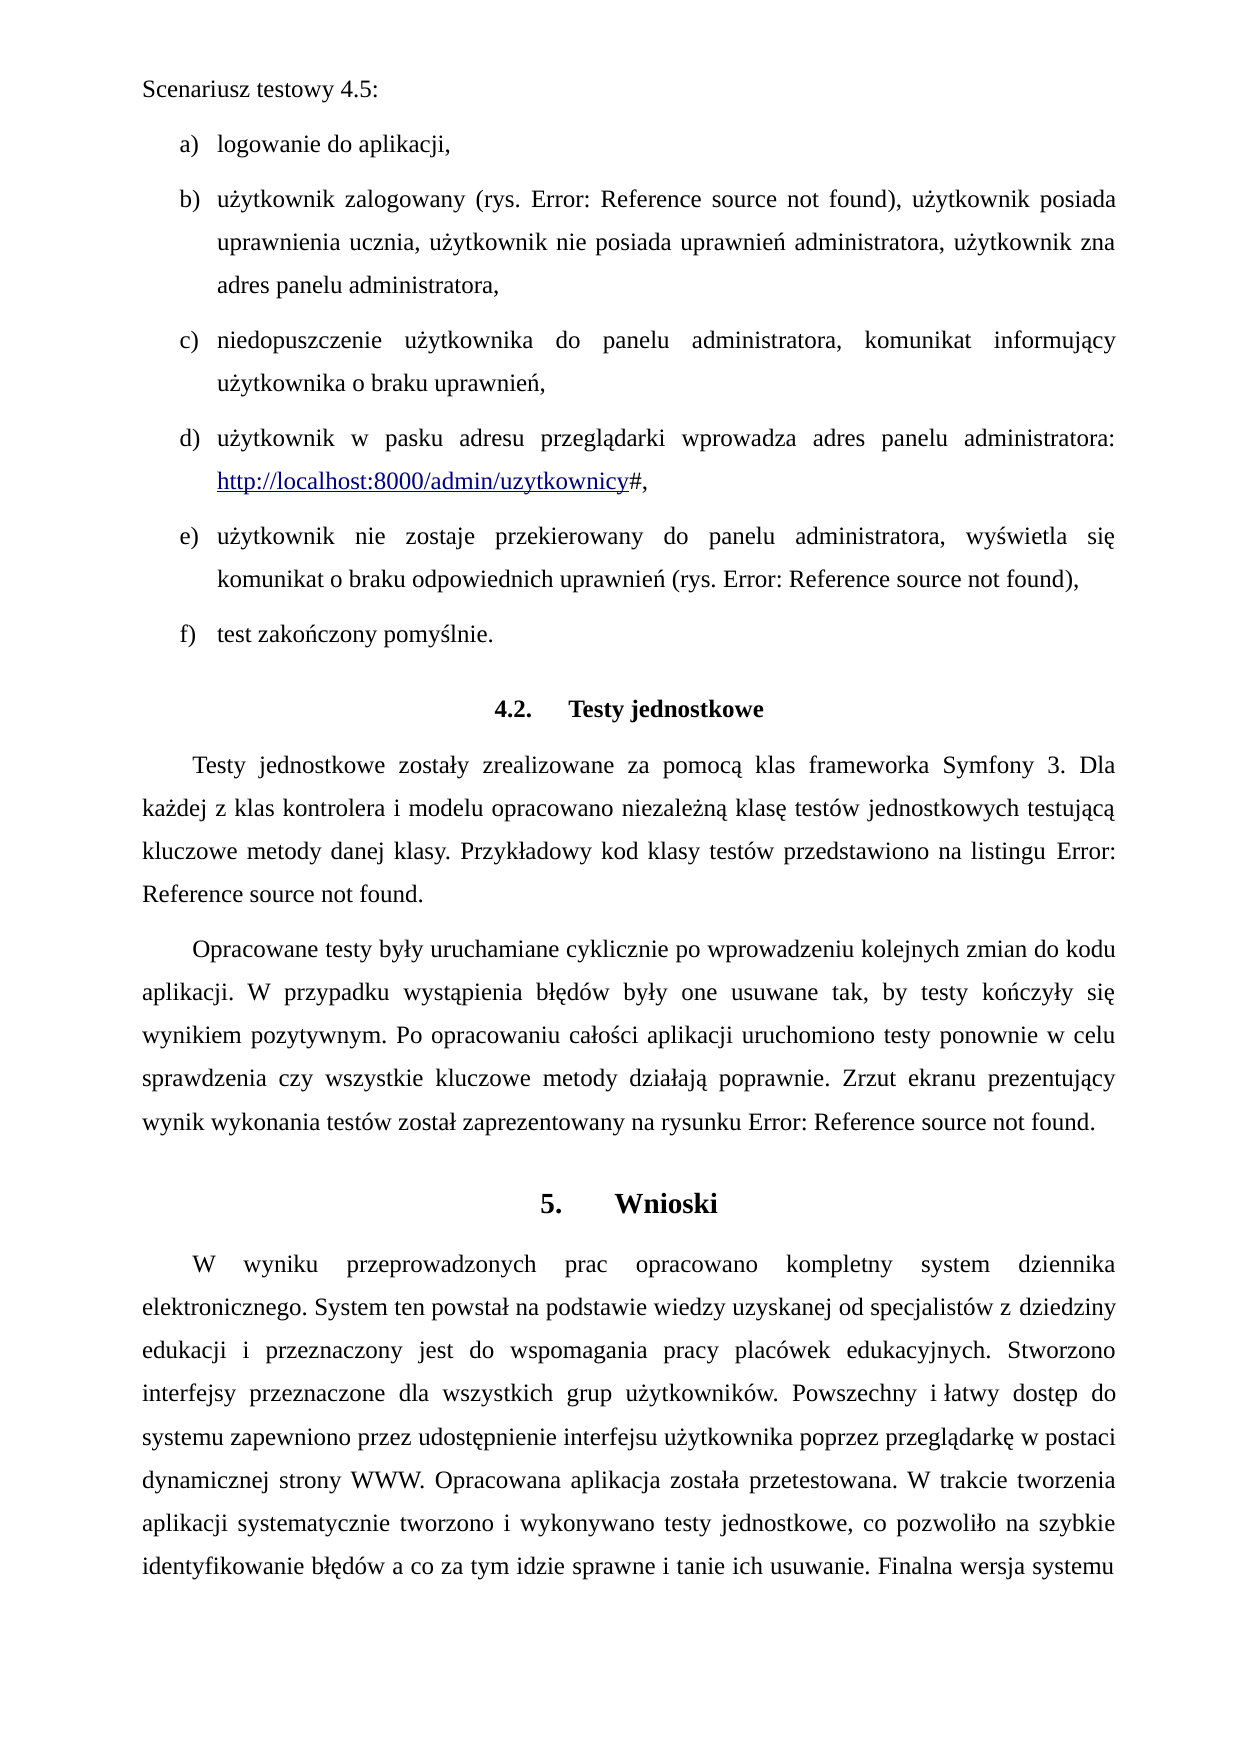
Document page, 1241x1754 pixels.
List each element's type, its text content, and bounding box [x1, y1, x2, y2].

subtitle Testy jednostkowe [142, 694, 1116, 723]
list logowanie do aplikacji, [179, 129, 1116, 157]
list użytkownik w pasku adresu przeglądarki wprowadza adres panelu administratora: http://localhost:8000/admin/uzytkownicy#, [179, 423, 1116, 495]
list test zakończony pomyślnie. [179, 619, 1116, 648]
list użytkownik nie zostaje przekierowany do panelu administratora, wyświetla się komunikat o braku odpowiednich uprawnień (rys. 4.1), [179, 521, 1116, 593]
text W wyniku przeprowadzonych prac opracowano kompletny system dziennika elektronicznego. System ten powstał na podstawie wiedzy uzyskanej od specjalistów z dziedziny edukacji i przeznaczony jest do wspomagania pracy placówek edukacyjnych. Stworzono interfejsy przeznaczone dla wszystkich grup użytkowników. Powszechny i łatwy dostęp do systemu zapewniono przez udostępnienie interfejsu użytkownika poprzez przeglądarkę w postaci dynamicznej strony WWW. Opracowana aplikacja została przetestowana. W trakcie tworzenia aplikacji systematycznie tworzono i wykonywano testy jednostkowe, co pozwoliło na szybkie identyfikowanie błędów a co za tym idzie sprawne i tanie ich usuwanie. Finalna wersja systemu [142, 1249, 1116, 1580]
list niedopuszczenie użytkownika do panelu administratora, komunikat informujący użytkownika o braku uprawnień, [179, 325, 1116, 397]
subtitle Wnioski [142, 1186, 1116, 1220]
text Testy jednostkowe zostały zrealizowane za pomocą klas frameworka Symfony 3. Dla każdej z klas kontrolera i modelu opracowano niezależną klasę testów jednostkowych testującą kluczowe metody danej klasy. Przykładowy kod klasy testów przedstawiono na listingu 4.1. [142, 750, 1116, 908]
text Scenariusz testowy 4.5: [142, 74, 1116, 103]
text Opracowane testy były uruchamiane cyklicznie po wprowadzeniu kolejnych zmian do kodu aplikacji. W przypadku wystąpienia błędów były one usuwane tak, by testy kończyły się wynikiem pozytywnym. Po opracowaniu całości aplikacji uruchomiono testy ponownie w celu sprawdzenia czy wszystkie kluczowe metody działają poprawnie. Zrzut ekranu prezentujący wynik wykonania testów został zaprezentowany na rysunku 4.1. [142, 934, 1116, 1135]
list użytkownik zalogowany (rys. 4.1), użytkownik posiada uprawnienia ucznia, użytkownik nie posiada uprawnień administratora, użytkownik zna adres panelu administratora, [179, 184, 1116, 299]
